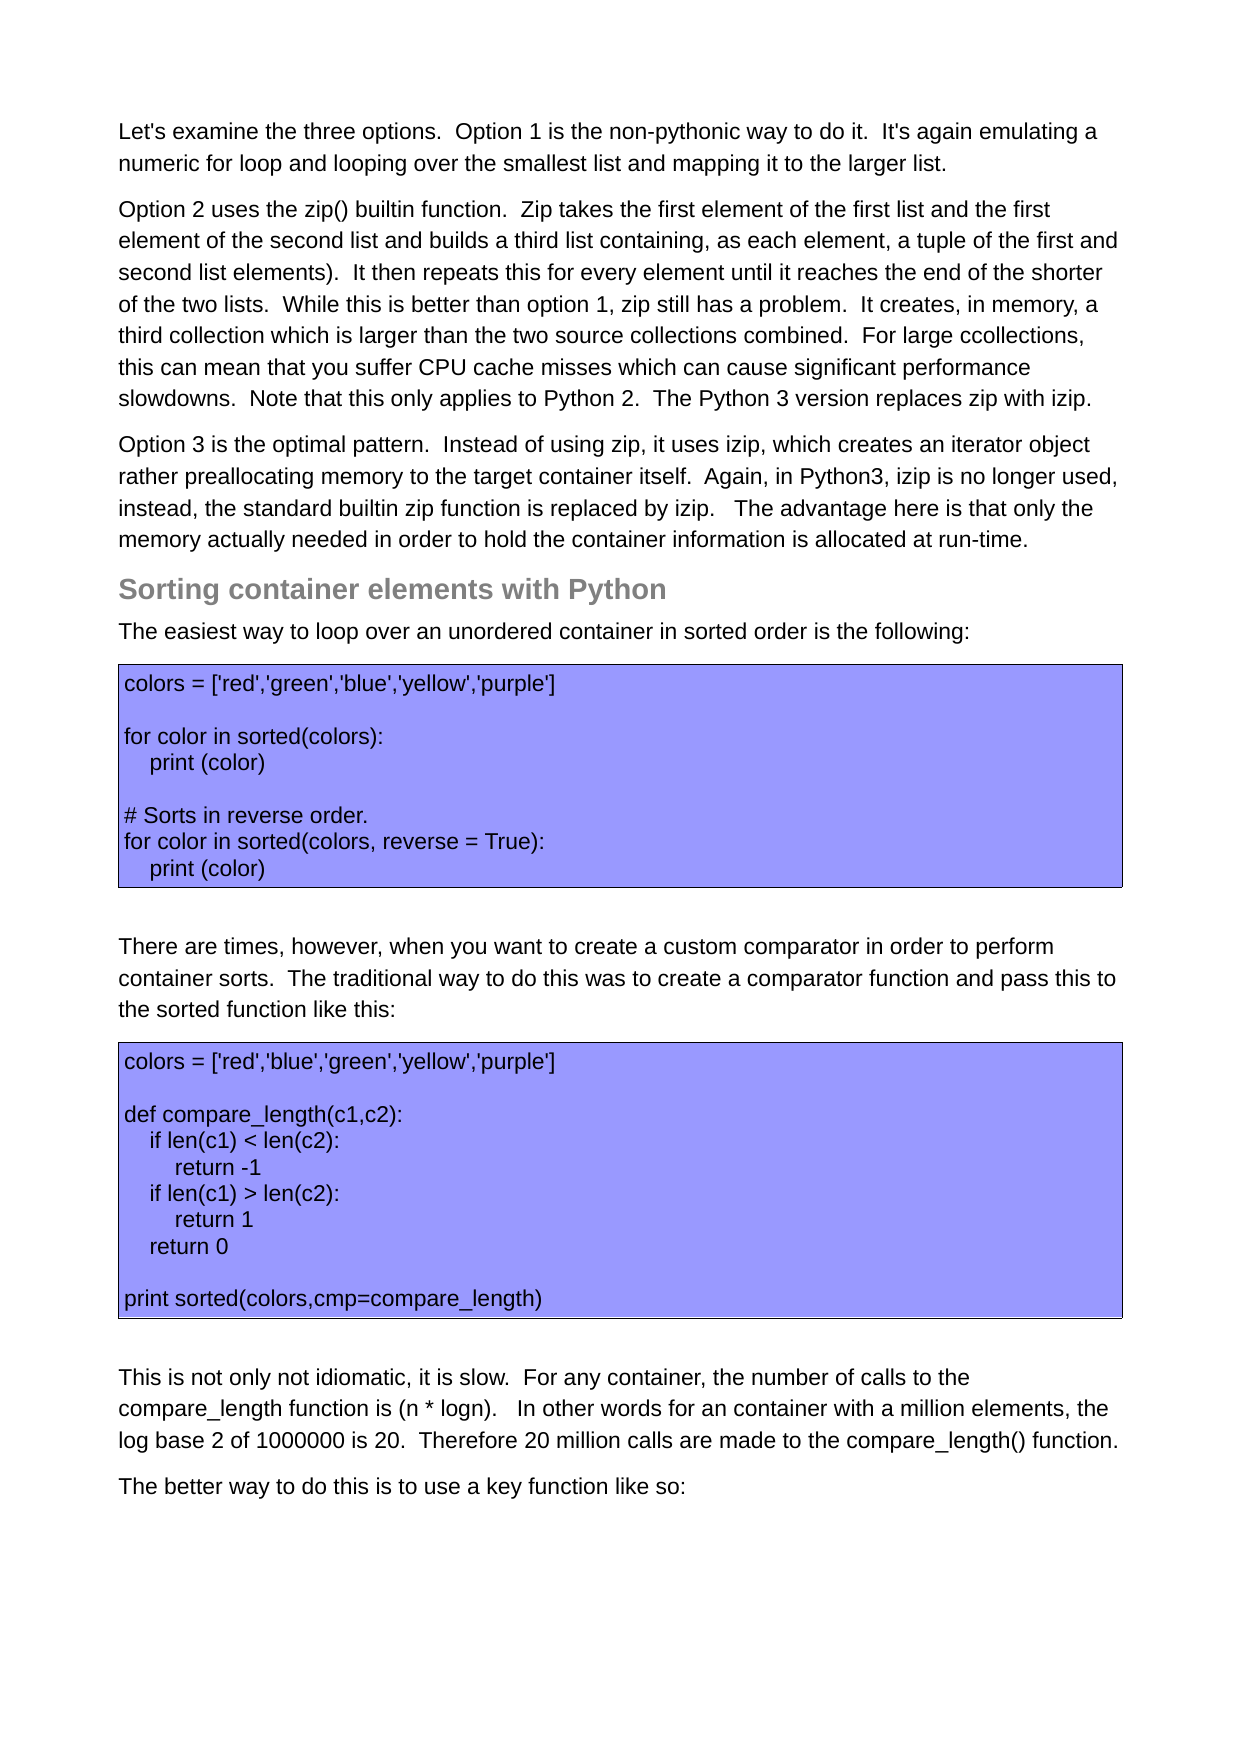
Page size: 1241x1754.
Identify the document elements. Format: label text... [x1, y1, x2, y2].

text Let's examine the three options. Option 1 is the non-pythonic way to do it. It's again emulating a numeric for loop and looping over the smallest list and mapping it to the larger list. [118, 118, 1122, 176]
table_header colors = ['red','blue','green','yellow','purple'] def compare_length(c1,c2): if len(c1) < len(c2): return -1 if len(c1) > len(c2): return 1 return 0 print sorted(colors,cmp=compare_length) [119, 1043, 1122, 1317]
text This is not only not idiomatic, it is slow. For any container, the number of calls to the compare_length function is (n * logn). In other words for an container with a million elements, the log base 2 of 1000000 is 20. Therefore 20 million calls are made to the compare_length() function. [118, 1364, 1122, 1453]
text There are times, however, when you want to create a custom comparator in order to perform container sorts. The traditional way to do this was to create a comparator function and pass this to the sorted function like this: [118, 933, 1122, 1022]
text The easiest way to loop over an unordered container in sorted order is the following: [118, 618, 1122, 644]
table_header colors = ['red','green','blue','yellow','purple'] for color in sorted(colors): print (color) # Sorts in reverse order. for color in sorted(colors, reverse = True): print (color) [119, 665, 1122, 887]
subtitle Sorting container elements with Python [118, 572, 1122, 606]
text The better way to do this is to use a key function like so: [118, 1473, 1122, 1499]
text Option 2 uses the zip() builtin function. Zip takes the first element of the first list and the first element of the second list and builds a third list containing, as each element, a tuple of the first and second list elements). It then repeats this for every element until it reaches the end of the shorter of the two lists. While this is better than option 1, zip still has a problem. It creates, in memory, a third collection which is larger than the two source collections combined. For large ccollections, this can mean that you suffer CPU cache misses which can cause significant performance slowdowns. Note that this only applies to Python 2. The Python 3 version replaces zip with izip. [118, 196, 1122, 412]
text Option 3 is the optimal pattern. Instead of using zip, it uses izip, which creates an iterator object rather preallocating memory to the target container itself. Again, in Python3, izip is no longer used, instead, the standard builtin zip function is replaced by izip. The advantage here is that only the memory actually needed in order to hold the container information is allocated at run-time. [118, 431, 1122, 552]
